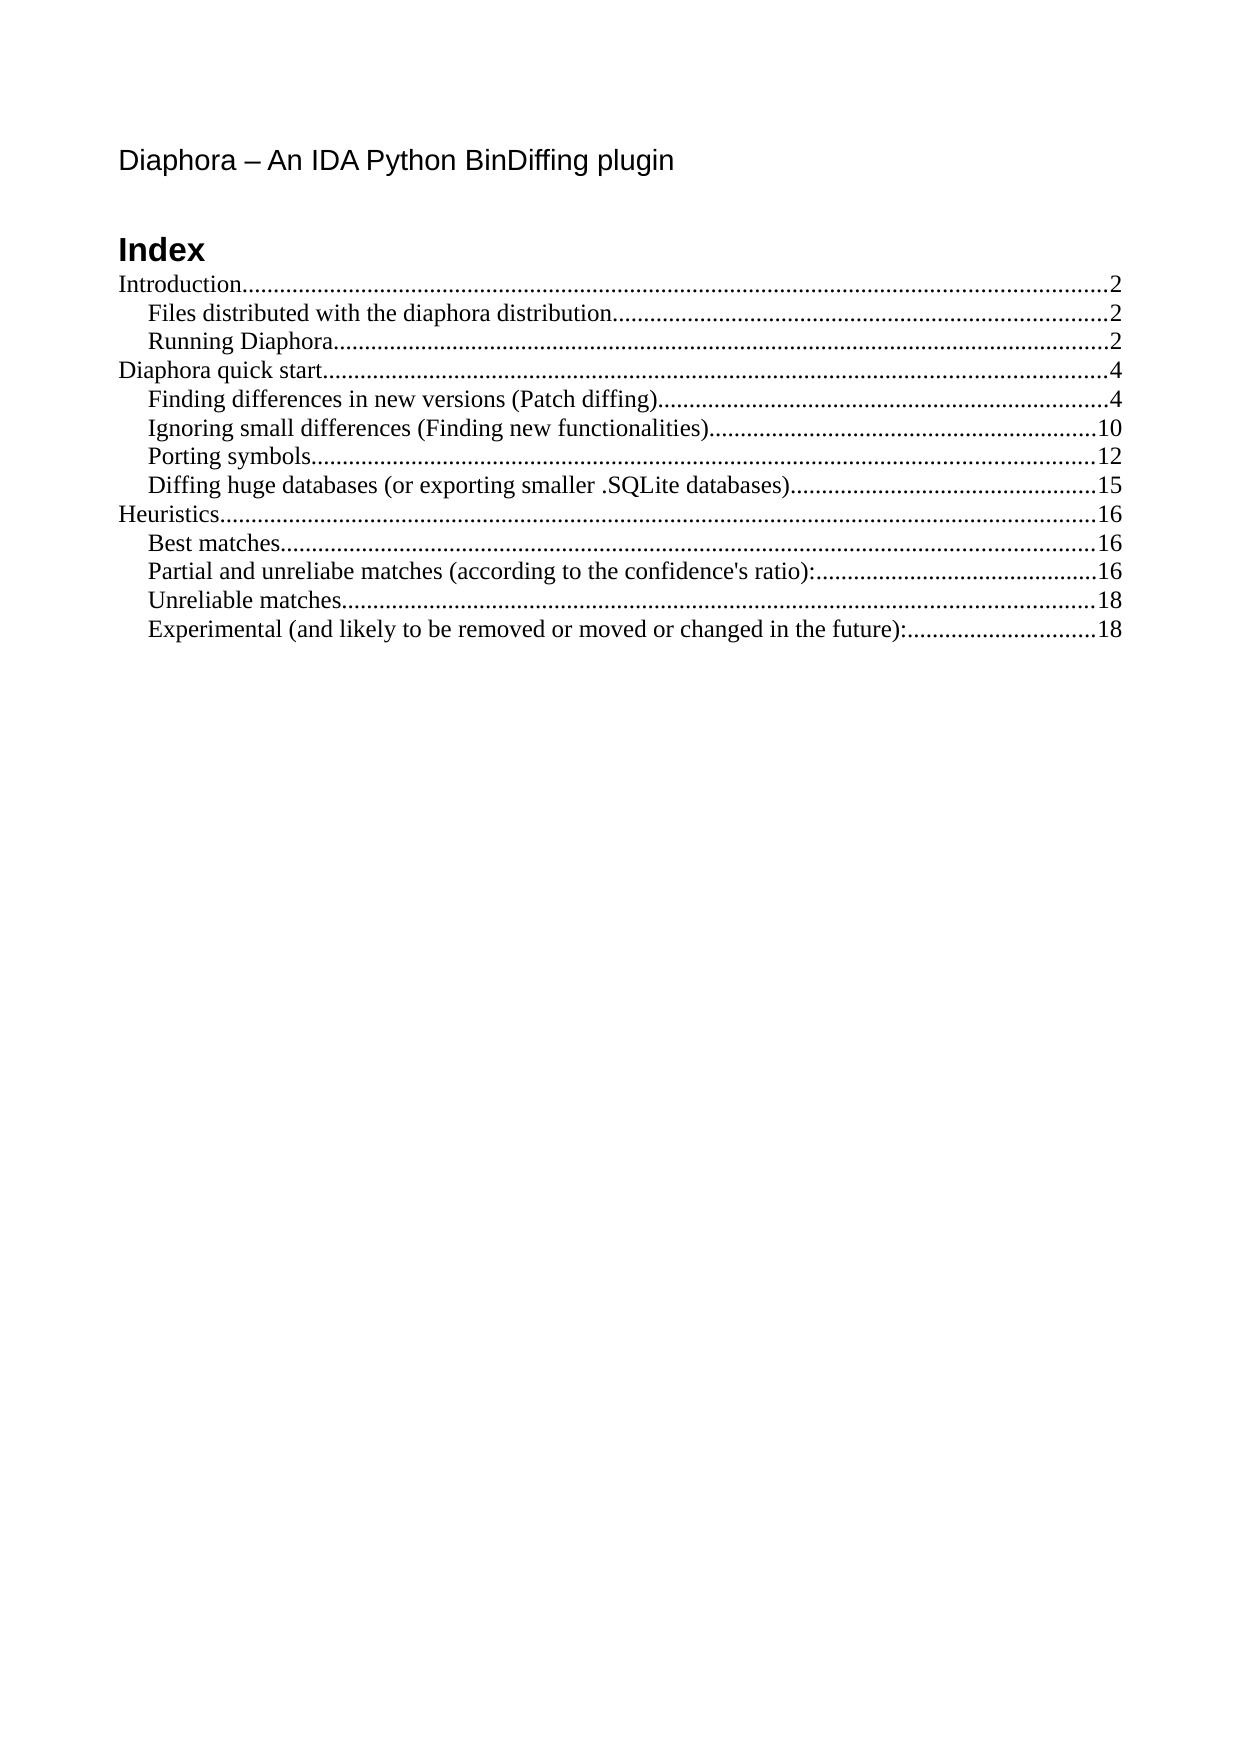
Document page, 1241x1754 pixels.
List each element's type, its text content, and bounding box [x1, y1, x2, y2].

text Running Diaphora 2 [148, 326, 1122, 355]
text Finding differences in new versions (Patch diffing) 4 [148, 384, 1122, 413]
text Unreliable matches 18 [148, 585, 1122, 614]
subtitle Diaphora – An IDA Python BinDiffing plugin [118, 143, 1122, 177]
subtitle Index [118, 230, 1122, 269]
text Diffing huge databases (or exporting smaller .SQLite databases) 15 [148, 470, 1122, 499]
text Porting symbols 12 [148, 441, 1122, 470]
text Experimental (and likely to be removed or moved or changed in the future): 18 [148, 614, 1122, 643]
text Files distributed with the diaphora distribution 2 [148, 298, 1122, 326]
text Heuristics 16 [118, 499, 1122, 528]
text Diaphora quick start 4 [118, 355, 1122, 384]
text Partial and unreliabe matches (according to the confidence's ratio): 16 [148, 556, 1122, 585]
text Ignoring small differences (Finding new functionalities) 10 [148, 413, 1122, 441]
text Introduction 2 [118, 269, 1122, 298]
text Best matches 16 [148, 528, 1122, 556]
